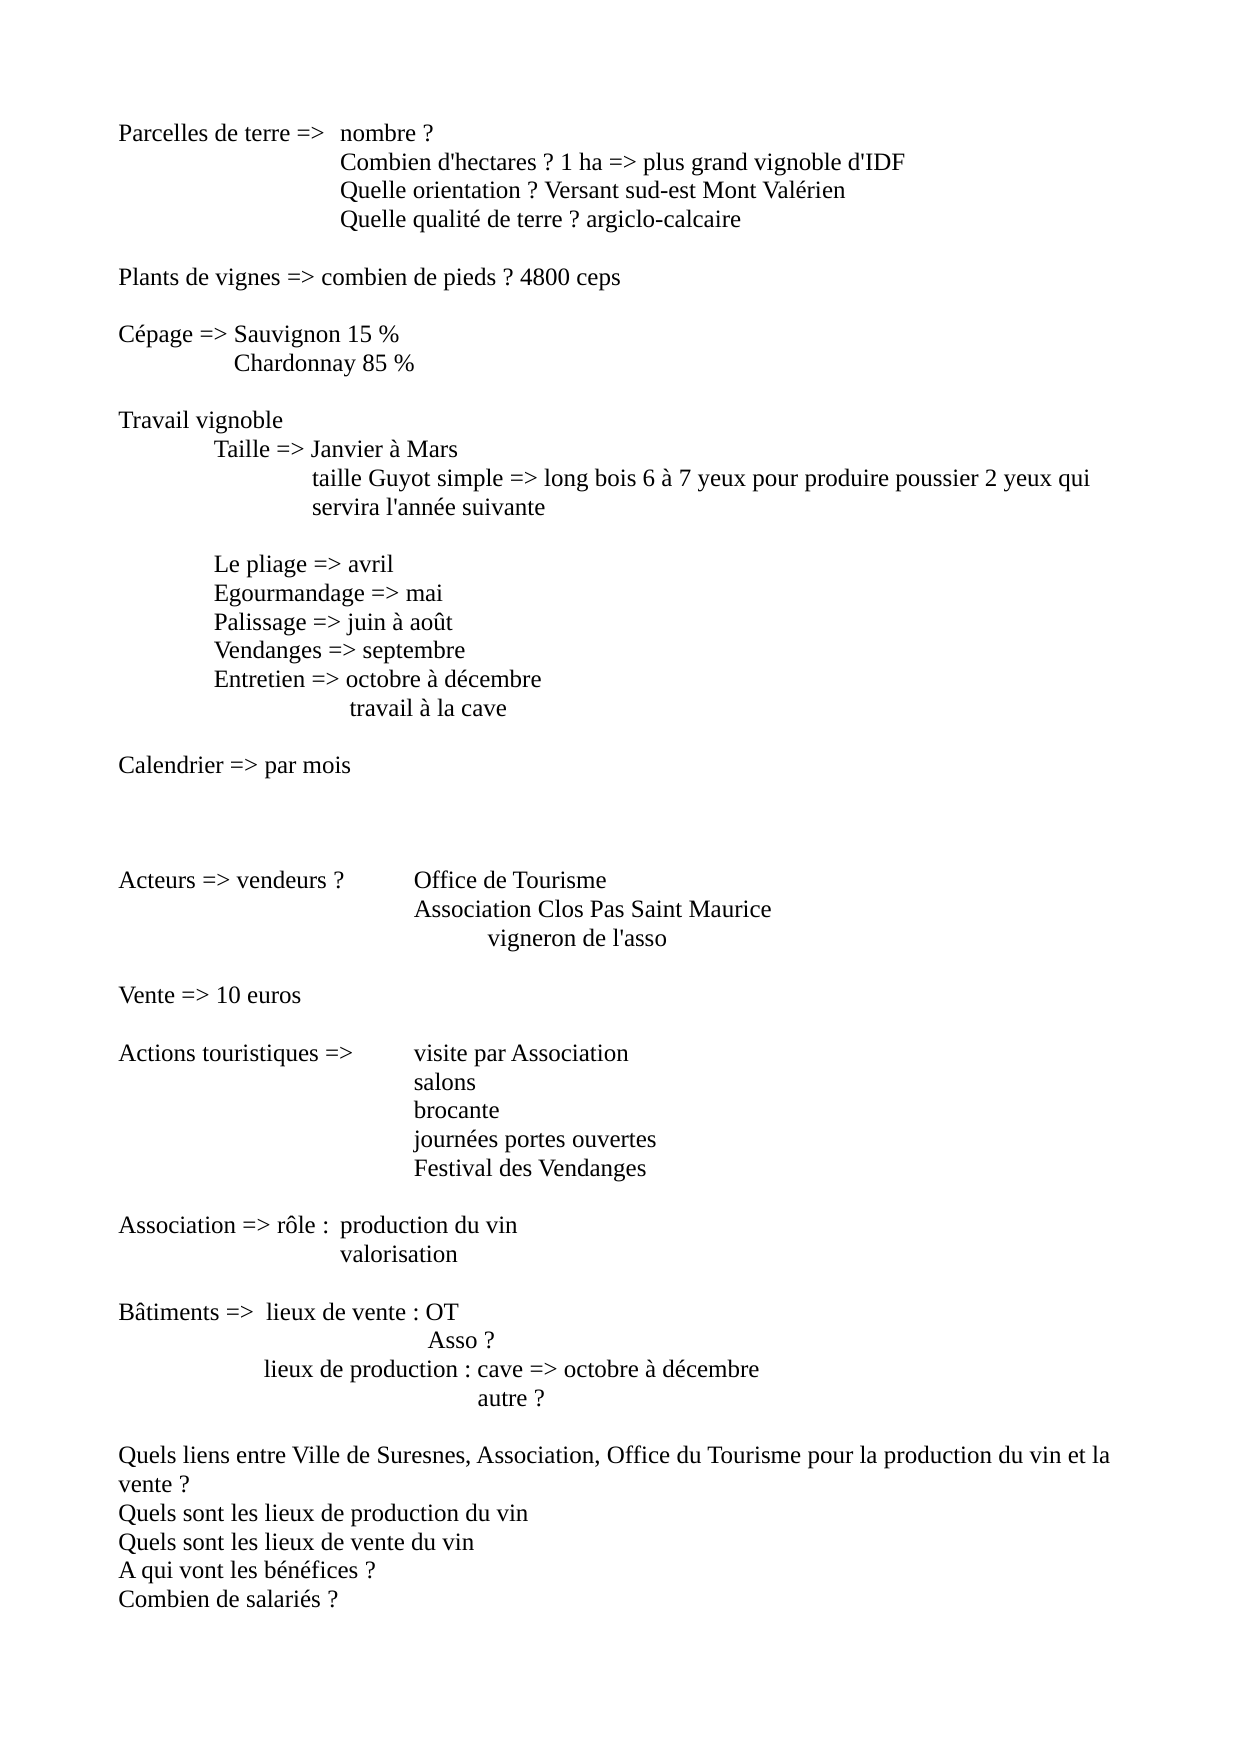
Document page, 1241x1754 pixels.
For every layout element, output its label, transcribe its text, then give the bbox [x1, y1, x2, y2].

text Asso ? [118, 1326, 1122, 1354]
text valorisation [118, 1239, 1122, 1268]
text Festival des Vendanges [118, 1153, 1122, 1182]
text Quelle orientation ? Versant sud-est Mont Valérien [118, 176, 1122, 204]
text Egourmandage => mai [118, 578, 1122, 607]
text Actions touristiques => visite par Association [118, 1038, 1122, 1067]
text taille Guyot simple => long bois 6 à 7 yeux pour produire poussier 2 yeux qui servira l'année suivante [118, 463, 1122, 521]
text vigneron de l'asso [118, 923, 1122, 952]
text journées portes ouvertes [118, 1124, 1122, 1153]
text Taille => Janvier à Mars [118, 434, 1122, 463]
text Association Clos Pas Saint Maurice [118, 894, 1122, 923]
text Plants de vignes => combien de pieds ? 4800 ceps [118, 262, 1122, 291]
text travail à la cave [118, 693, 1122, 722]
text Association => rôle : production du vin [118, 1211, 1122, 1239]
text Palissage => juin à août [118, 607, 1122, 636]
text Combien de salariés ? [118, 1584, 1122, 1613]
text Quels sont les lieux de production du vin [118, 1498, 1122, 1527]
text Parcelles de terre => nombre ? [118, 118, 1122, 147]
text Travail vignoble [118, 406, 1122, 434]
text Quelle qualité de terre ? argiclo-calcaire [118, 204, 1122, 233]
text autre ? [118, 1383, 1122, 1412]
text brocante [118, 1096, 1122, 1124]
text Cépage => Sauvignon 15 % [118, 319, 1122, 348]
text Bâtiments => lieux de vente : OT [118, 1297, 1122, 1326]
text A qui vont les bénéfices ? [118, 1556, 1122, 1584]
text Calendrier => par mois [118, 751, 1122, 779]
text Quels liens entre Ville de Suresnes, Association, Office du Tourisme pour la production du vin et la vente ? [118, 1441, 1122, 1498]
text Chardonnay 85 % [118, 348, 1122, 377]
text Combien d'hectares ? 1 ha => plus grand vignoble d'IDF [118, 147, 1122, 176]
text salons [118, 1067, 1122, 1096]
text Entretien => octobre à décembre [118, 664, 1122, 693]
text Vente => 10 euros [118, 981, 1122, 1009]
text Le pliage => avril [118, 549, 1122, 578]
text lieux de production : cave => octobre à décembre [118, 1354, 1122, 1383]
text Quels sont les lieux de vente du vin [118, 1527, 1122, 1556]
text Vendanges => septembre [118, 636, 1122, 664]
text Acteurs => vendeurs ? Office de Tourisme [118, 866, 1122, 894]
